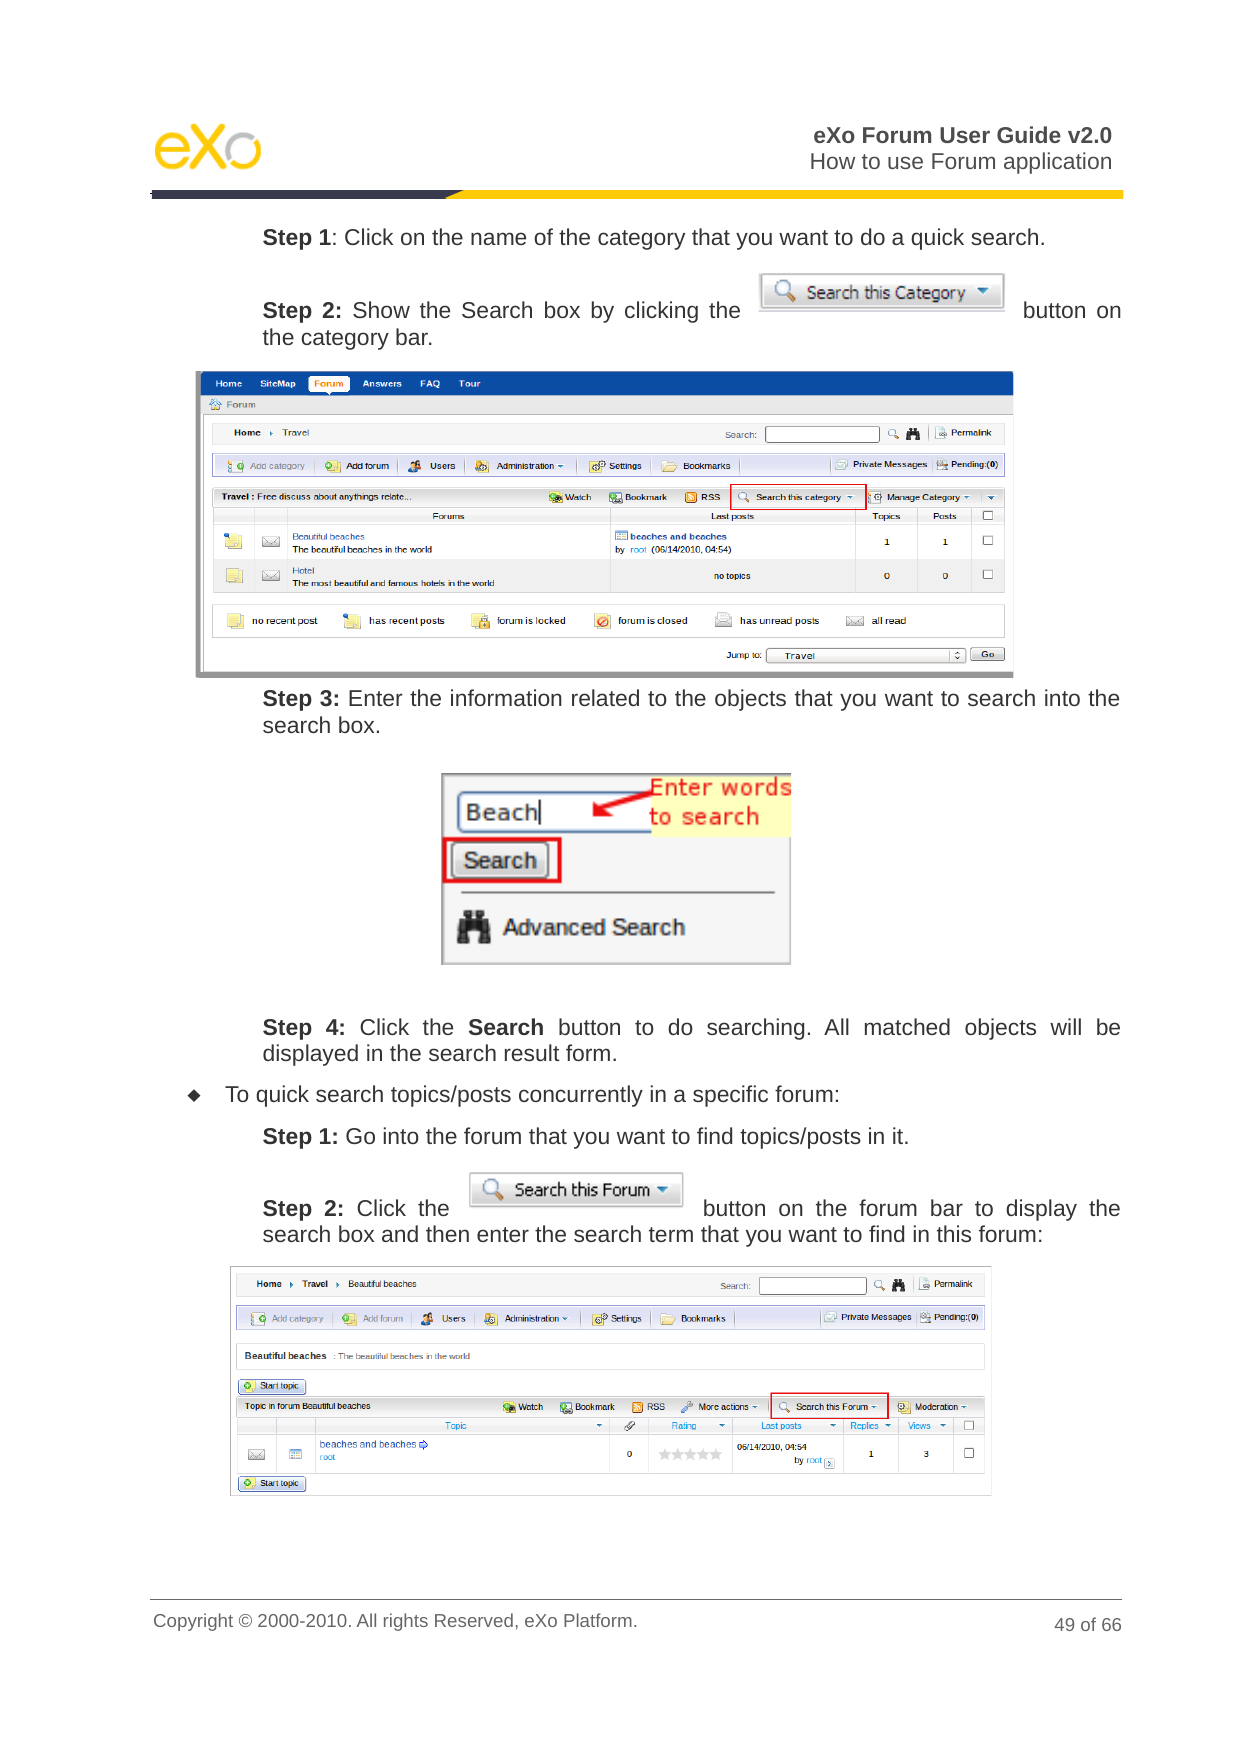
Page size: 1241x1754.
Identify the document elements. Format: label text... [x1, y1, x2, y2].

picture [155, 123, 262, 170]
list Step 4: Click the Search button to do searching. All matched objects will be displayed in the search result form. [225, 1014, 1122, 1066]
picture [758, 272, 1006, 312]
picture [230, 1266, 992, 1496]
picture [151, 190, 1124, 199]
list Step 2: Show the Search box by clicking the button on the category bar. [225, 265, 1122, 350]
list Step 1: Click on the name of the category that you want to do a quick search. [225, 223, 1122, 250]
picture [469, 1171, 684, 1209]
list Step 2: Click the button on the forum bar to display the search box and then enter the search term that you want to find in this forum: [225, 1164, 1122, 1248]
picture [195, 371, 1014, 678]
picture [441, 773, 792, 965]
list To quick search topics/posts concurrently in a specific forum: [187, 1081, 1122, 1108]
list Step 3: Enter the information related to the objects that you want to search into the search box. [225, 365, 1122, 738]
list Step 1: Go into the forum that you want to find topics/posts in it. [225, 1123, 1122, 1149]
